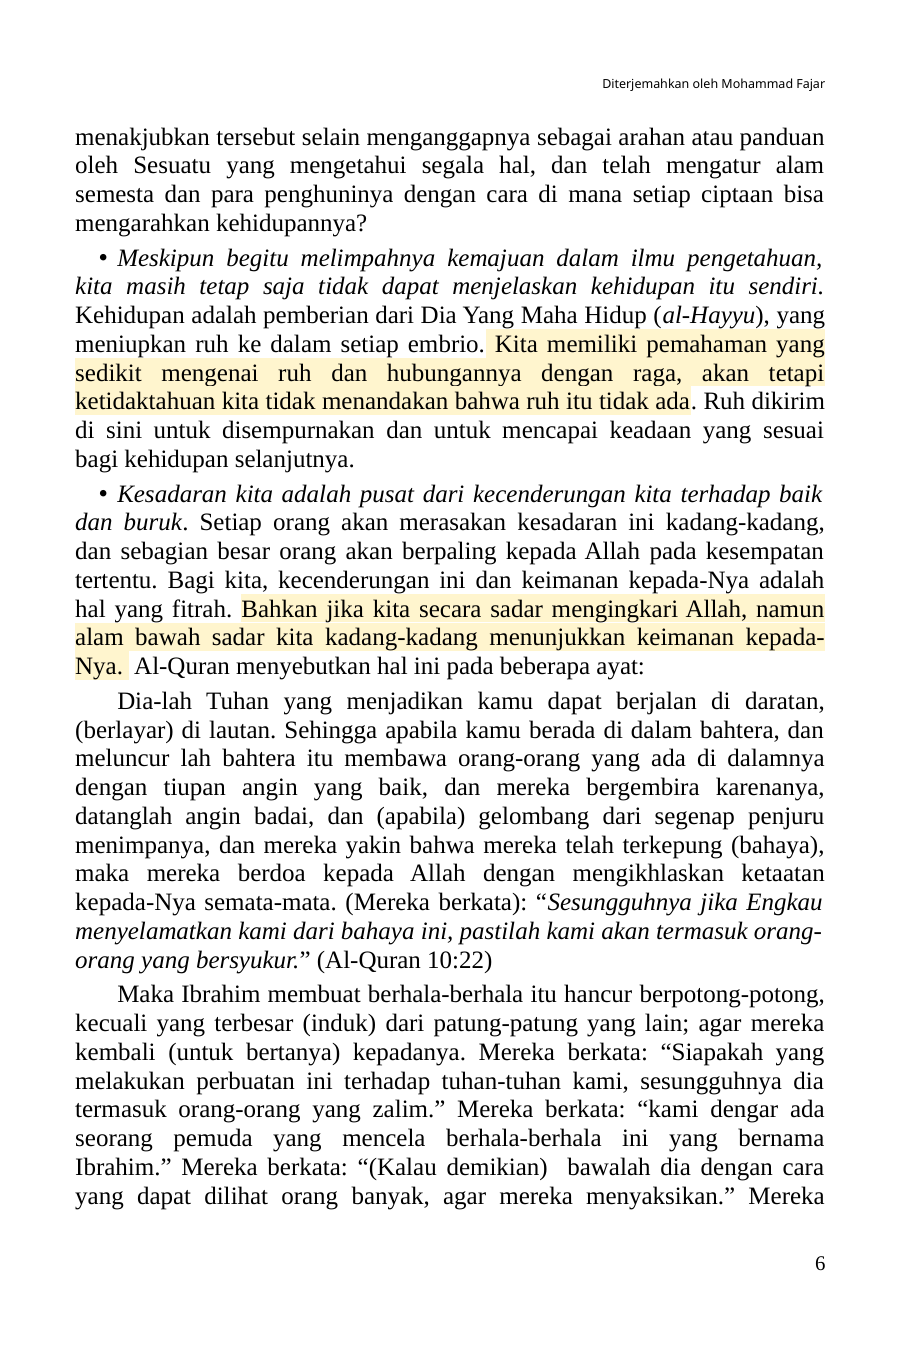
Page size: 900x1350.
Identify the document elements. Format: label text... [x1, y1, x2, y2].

list Kesadaran kita adalah pusat dari kecenderungan kita terhadap baik dan buruk. Setiap orang akan merasakan kesadaran ini kadang-kadang, dan sebagian besar orang akan berpaling kepada Allah pada kesempatan tertentu. Bagi kita, kecenderungan ini dan keimanan kepada-Nya adalah hal yang fitrah. Bahkan jika kita secara sadar mengingkari Allah, namun alam bawah sadar kita kadang-kadang menunjukkan keimanan kepada-Nya. Al-Quran menyebutkan hal ini pada beberapa ayat: [75, 479, 825, 680]
text Maka Ibrahim membuat berhala-berhala itu hancur berpotong-potong, kecuali yang terbesar (induk) dari patung-patung yang lain; agar mereka kembali (untuk bertanya) kepadanya. Mereka berkata: “Siapakah yang melakukan perbuatan ini terhadap tuhan-tuhan kami, sesungguhnya dia termasuk orang-orang yang zalim.” Mereka berkata: “kami dengar ada seorang pemuda yang mencela berhala-berhala ini yang bernama Ibrahim.” Mereka berkata: “(Kalau demikian) bawalah dia dengan cara yang dapat dilihat orang banyak, agar mereka menyaksikan.” Mereka [75, 979, 825, 1209]
list menakjubkan tersebut selain menganggapnya sebagai arahan atau panduan oleh Sesuatu yang mengetahui segala hal, dan telah mengatur alam semesta dan para penghuninya dengan cara di mana setiap ciptaan bisa mengarahkan kehidupannya? [75, 122, 825, 237]
text Dia-lah Tuhan yang menjadikan kamu dapat berjalan di daratan, (berlayar) di lautan. Sehingga apabila kamu berada di dalam bahtera, dan meluncur lah bahtera itu membawa orang-orang yang ada di dalamnya dengan tiupan angin yang baik, dan mereka bergembira karenanya, datanglah angin badai, dan (apabila) gelombang dari segenap penjuru menimpanya, dan mereka yakin bahwa mereka telah terkepung (bahaya), maka mereka berdoa kepada Allah dengan mengikhlaskan ketaatan kepada-Nya semata-mata. (Mereka berkata): “Sesungguhnya jika Engkau menyelamatkan kami dari bahaya ini, pastilah kami akan termasuk orang-orang yang bersyukur.” (Al-Quran 10:22) [75, 686, 825, 973]
list Meskipun begitu melimpahnya kemajuan dalam ilmu pengetahuan, kita masih tetap saja tidak dapat menjelaskan kehidupan itu sendiri. Kehidupan adalah pemberian dari Dia Yang Maha Hidup (al-Hayyu), yang meniupkan ruh ke dalam setiap embrio. Kita memiliki pemahaman yang sedikit mengenai ruh dan hubungannya dengan raga, akan tetapi ketidaktahuan kita tidak menandakan bahwa ruh itu tidak ada. Ruh dikirim di sini untuk disempurnakan dan untuk mencapai keadaan yang sesuai bagi kehidupan selanjutnya. [75, 243, 825, 473]
